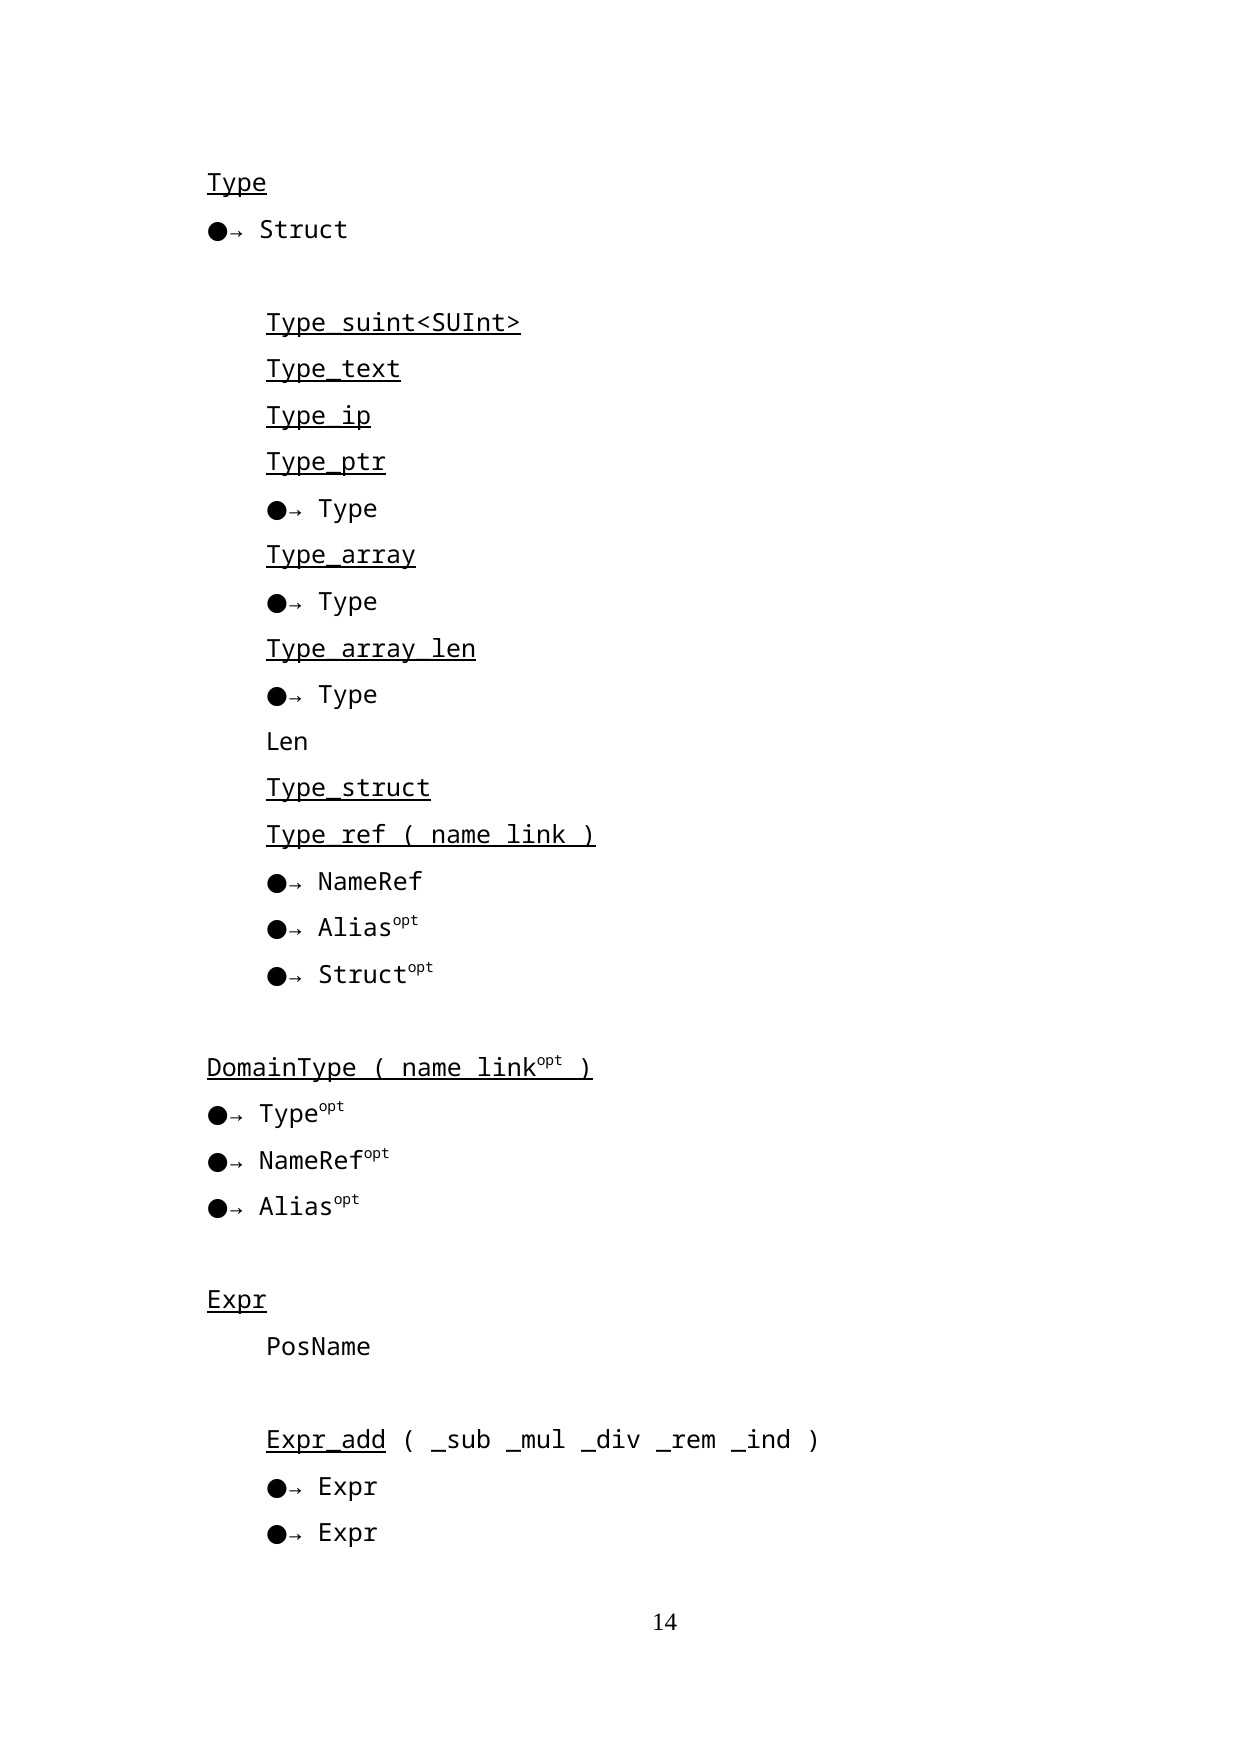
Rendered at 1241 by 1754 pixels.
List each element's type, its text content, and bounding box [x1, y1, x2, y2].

text Type_array_len [118, 630, 1122, 664]
text Type_struct [118, 770, 1122, 804]
text ●→ Expr [118, 1468, 1122, 1502]
text ●→ Type [118, 677, 1122, 711]
text Type_ptr [118, 444, 1122, 478]
text Type_ip [118, 397, 1122, 432]
text Type_ref ( name link ) [118, 817, 1122, 851]
text Expr [118, 1282, 1122, 1316]
text ●→ Aliasopt [118, 1189, 1122, 1223]
text ●→ Type [118, 491, 1122, 525]
text ●→ Typeopt [118, 1096, 1122, 1130]
text ●→ Aliasopt [118, 910, 1122, 944]
text Expr_add ( _sub _mul _div _rem _ind ) [118, 1422, 1122, 1456]
text Type [118, 165, 1122, 199]
text ●→ Type [118, 584, 1122, 618]
text ●→ NameRefopt [118, 1142, 1122, 1177]
text ●→ Structopt [118, 956, 1122, 990]
text ●→ NameRef [118, 863, 1122, 897]
text PosName [118, 1329, 1122, 1363]
text DomainType ( name linkopt ) [118, 1049, 1122, 1083]
text Type_text [118, 351, 1122, 385]
text ●→ Expr [118, 1515, 1122, 1549]
text Type_suint<SUInt> [118, 304, 1122, 338]
text Type_array [118, 537, 1122, 571]
text Len [118, 723, 1122, 757]
text ●→ Struct [118, 211, 1122, 245]
